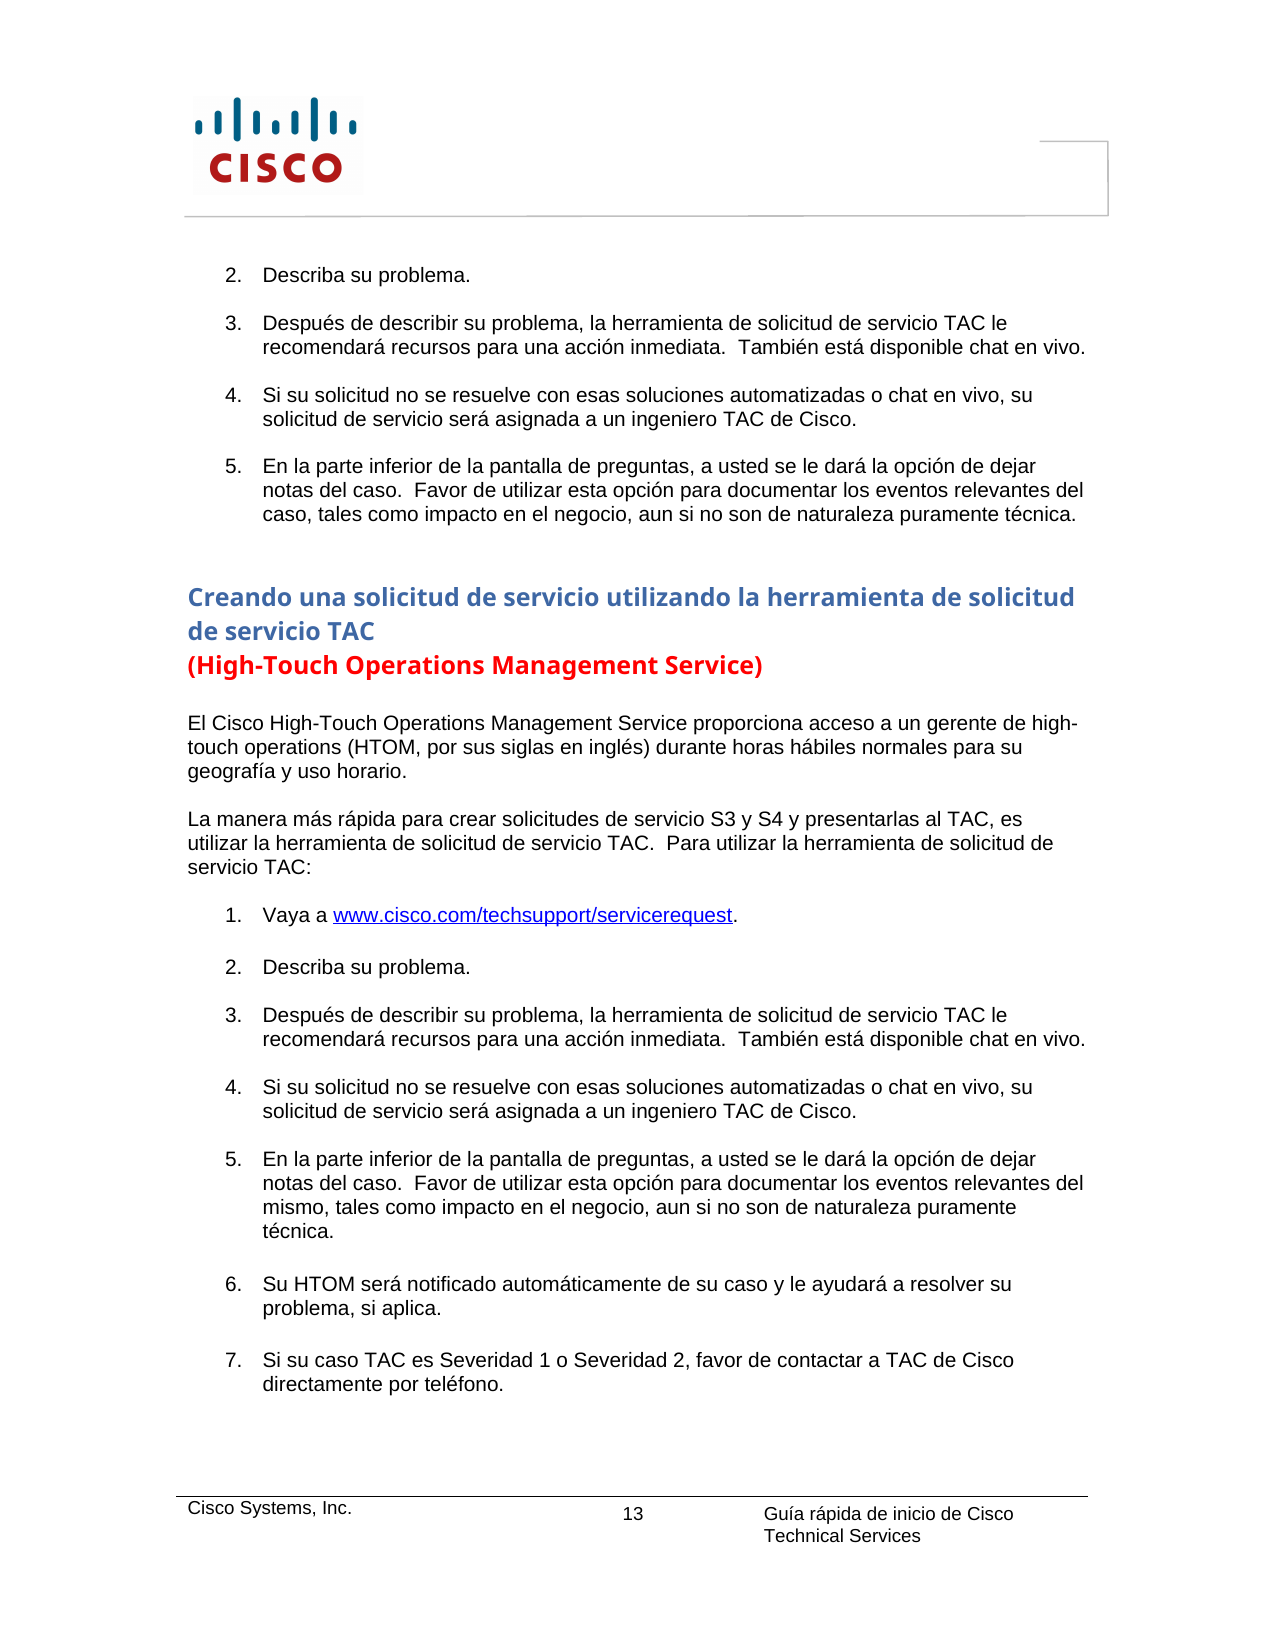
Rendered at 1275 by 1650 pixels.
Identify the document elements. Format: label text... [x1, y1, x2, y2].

text La manera más rápida para crear solicitudes de servicio S3 y S4 y presentarlas al TAC, es utilizar la herramienta de solicitud de servicio TAC. Para utilizar la herramienta de solicitud de servicio TAC: [187, 783, 1087, 878]
list Si su solicitud no se resuelve con esas soluciones automatizadas o chat en vivo, su solicitud de servicio será asignada a un ingeniero TAC de Cisco. [225, 382, 1087, 454]
list En la parte inferior de la pantalla de preguntas, a usted se le dará la opción de dejar notas del caso. Favor de utilizar esta opción para documentar los eventos relevantes del caso, tales como impacto en el negocio, aun si no son de naturaleza puramente técnica. [225, 454, 1087, 526]
subtitle Creando una solicitud de servicio utilizando la herramienta de solicitud de servicio TAC (High-Touch Operations Management Service) [187, 580, 1087, 682]
list [225, 150, 1087, 215]
list Si su solicitud no se resuelve con esas soluciones automatizadas o chat en vivo, su solicitud de servicio será asignada a un ingeniero TAC de Cisco. [225, 1075, 1087, 1147]
list En la parte inferior de la pantalla de preguntas, a usted se le dará la opción de dejar notas del caso. Favor de utilizar esta opción para documentar los eventos relevantes del mismo, tales como impacto en el negocio, aun si no son de naturaleza puramente técnica. [225, 1147, 1087, 1243]
text El Cisco High-Touch Operations Management Service proporciona acceso a un gerente de high-touch operations (HTOM, por sus siglas en inglés) durante horas hábiles normales para su geografía y uso horario. [187, 711, 1087, 783]
list Vaya a www.cisco.com/techsupport/servicerequest. [225, 902, 1087, 955]
picture [192, 96, 364, 195]
list Su HTOM será notificado automáticamente de su caso y le ayudará a resolver su problema, si aplica. [225, 1271, 1087, 1348]
list Describa su problema. [225, 955, 1087, 1003]
list Después de describir su problema, la herramienta de solicitud de servicio TAC le recomendará recursos para una acción inmediata. También está disponible chat en vivo. [225, 311, 1087, 382]
list Describa su problema. [225, 217, 1087, 311]
list Después de describir su problema, la herramienta de solicitud de servicio TAC le recomendará recursos para una acción inmediata. También está disponible chat en vivo. [225, 1003, 1087, 1075]
list Si su caso TAC es Severidad 1 o Severidad 2, favor de contactar a TAC de Cisco directamente por teléfono. [225, 1348, 1087, 1396]
